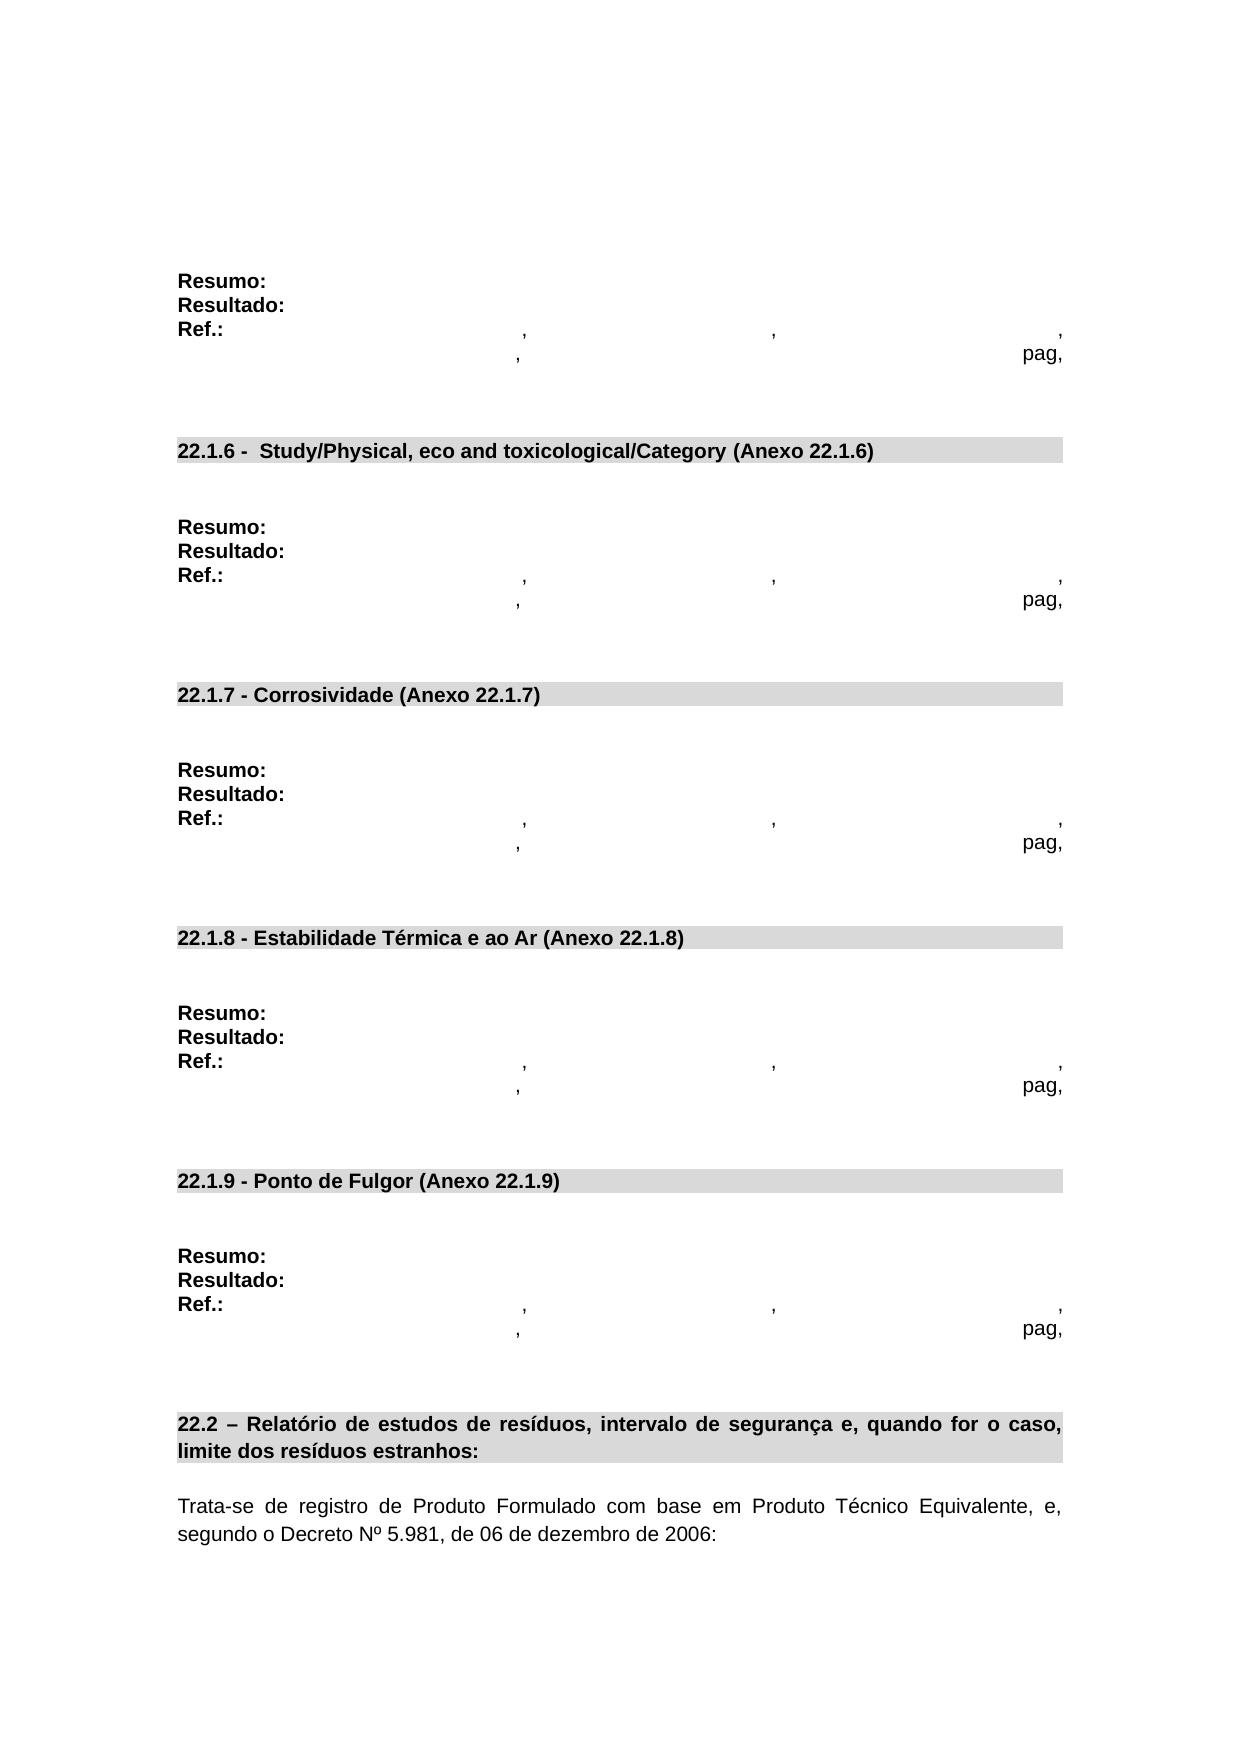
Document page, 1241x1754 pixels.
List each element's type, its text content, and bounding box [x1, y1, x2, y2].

text <for each="study in studies(o, 'Corrosividade')"> [177, 734, 1063, 758]
text 22.1.7 - Corrosividade (Anexo 22.1.7) [177, 682, 1063, 706]
text <for each="study in studies(o, 'Tensão superficial de soluções')"> [177, 245, 1063, 269]
text 22.1.8 - Estabilidade Térmica e ao Ar (Anexo 22.1.8) [177, 926, 1063, 949]
text </for> [177, 1388, 1063, 1412]
text Trata-se de registro de Produto Formulado com base em Produto Técnico Equivalente, e, segundo o Decreto Nº 5.981, de 06 de dezembro de 2006: [177, 1494, 1063, 1546]
text Resultado: <insert_html(study.result_pt)> [177, 782, 1063, 806]
text Resultado: <insert_html(study.result_pt)> [177, 1268, 1063, 1292]
text <for each="study in studies(o, 'Viscosidade')"> [177, 491, 1063, 515]
text 22.1.6 - Study/Physical, eco and toxicological/Category (Anexo 22.1.6) [177, 437, 1063, 463]
text </for> [177, 658, 1063, 682]
text Resumo: <insert_html(study.summary_pt)> [177, 758, 1063, 782]
text Resumo: <insert_html(study.summary_pt)> [177, 1244, 1063, 1268]
text 22.2 – Relatório de estudos de resíduos, intervalo de segurança e, quando for o caso, limite dos resíduos estranhos: [177, 1412, 1063, 1463]
list Ref.: <study.reference>, <study.name>,<study.laboratory_id.name>, <study.director_author_id.name>, <study.number_of_pages> pag, <formatLang(study.end_date,date=True)> [177, 563, 1063, 634]
text <for each="study in studies(o, 'Ponto de Fulgor')"> [177, 1220, 1063, 1244]
text Resumo: <insert_html(study.summary_pt)> [177, 1001, 1063, 1025]
list Ref.: <study.reference>, <study.name>,<study.laboratory_id.name>, <study.director_author_id.name>, <study.number_of_pages> pag, <formatLang(study.end_date,date=True)> [177, 317, 1063, 389]
list Ref.: <study.reference>, <study.name>,<study.laboratory_id.name>, <study.director_author_id.name>, <study.number_of_pages> pag, <formatLang(study.end_date,date=True)> [177, 806, 1063, 878]
list Ref.: <study.reference>, <study.name>,<study.laboratory_id.name>, <study.director_author_id.name>, <study.number_of_pages> pag, <formatLang(study.end_date,date=True)> [177, 1292, 1063, 1364]
text Resultado: <insert_html(study.result_pt)> [177, 293, 1063, 317]
text Resumo: <insert_html(study.summary_pt)> [177, 515, 1063, 539]
text </for> [177, 1145, 1063, 1169]
text Resultado: <insert_html(study.result_pt)> [177, 539, 1063, 563]
list Ref.: <study.reference>, <study.name>,<study.laboratory_id.name>, <study.director_author_id.name>, <study.number_of_pages> pag, <formatLang(study.end_date,date=True)> [177, 1049, 1063, 1121]
text Resumo: <insert_html(study.summary_pt)> [177, 269, 1063, 293]
text </for> [177, 902, 1063, 926]
text 22.1.9 - Ponto de Fulgor (Anexo 22.1.9) [177, 1169, 1063, 1193]
text Resultado: <insert_html(study.result_pt)> [177, 1025, 1063, 1049]
text </for> [177, 413, 1063, 437]
text <for each="study in studies(o, 'Estabilidade Térmica e ao Ar')"> [177, 977, 1063, 1001]
